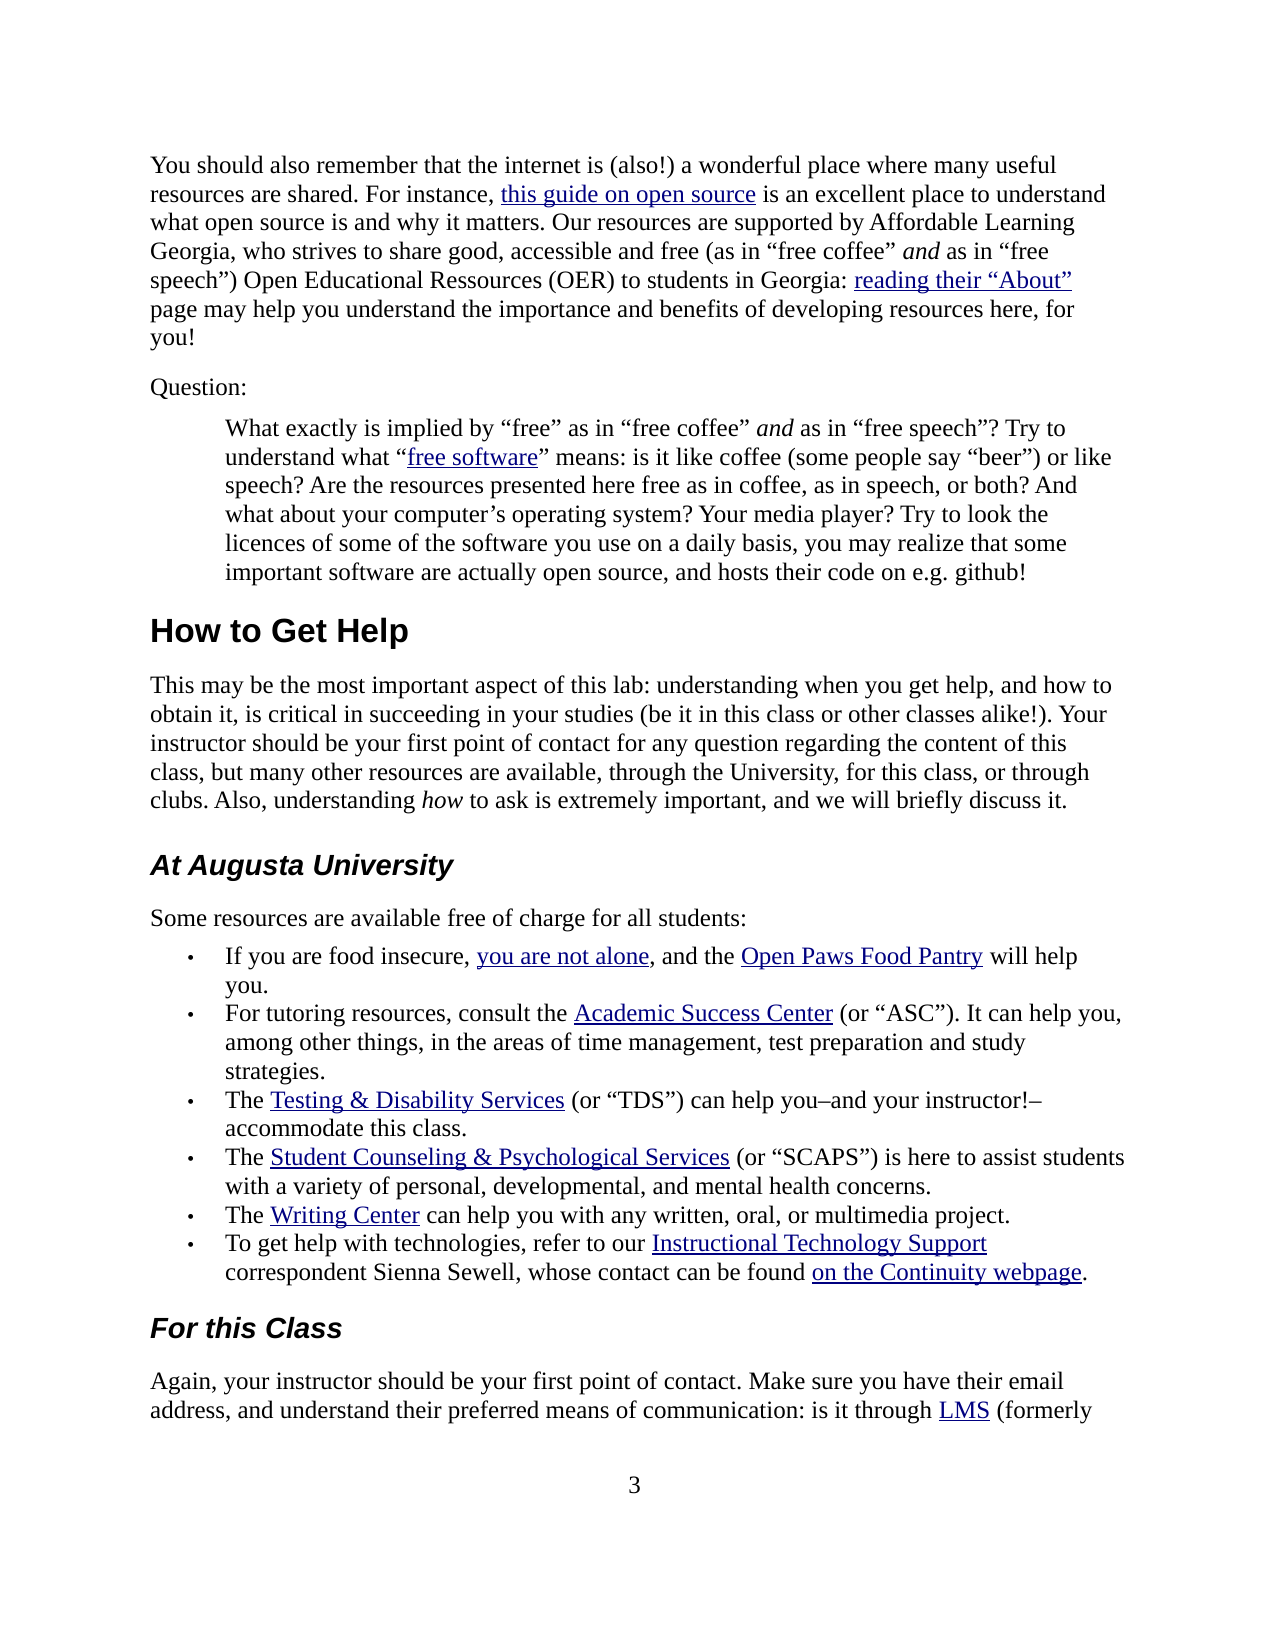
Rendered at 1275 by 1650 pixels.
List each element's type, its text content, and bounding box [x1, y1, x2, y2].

list To get help with technologies, refer to our Instructional Technology Support correspondent Sienna Sewell, whose contact can be found on the Continuity webpage. [187, 1228, 1125, 1286]
text What exactly is implied by “free” as in “free coffee” and as in “free speech”? Try to understand what “free software” means: is it like coffee (some people say “beer”) or like speech? Are the resources presented here free as in coffee, as in speech, or both? And what about your computer’s operating system? Your media player? Try to look the licences of some of the software you use on a daily basis, you may realize that some important software are actually open source, and hosts their code on e.g. github! [225, 413, 1125, 585]
text This may be the most important aspect of this lab: understanding when you get help, and how to obtain it, is critical in succeeding in your studies (be it in this class or other classes alike!). Your instructor should be your first point of contact for any question regarding the content of this class, but many other resources are available, through the University, for this class, or through clubs. Also, understanding how to ask is extremely important, and we will briefly discuss it. [150, 671, 1125, 814]
list The Testing & Disability Services (or “TDS”) can help you–and your instructor!–accommodate this class. [187, 1085, 1125, 1142]
list If you are food insecure, you are not alone, and the Open Paws Food Pantry will help you. [187, 941, 1125, 998]
text Some resources are available free of charge for all students: [150, 903, 1125, 932]
subtitle At Augusta University [150, 848, 1125, 882]
list For tutoring resources, consult the Academic Success Center (or “ASC”). It can help you, among other things, in the areas of time management, test preparation and study strategies. [187, 998, 1125, 1085]
list The Writing Center can help you with any written, oral, or multimedia project. [187, 1200, 1125, 1228]
text Again, your instructor should be your first point of contact. Make sure you have their email address, and understand their preferred means of communication: is it through LMS (formerly [150, 1366, 1125, 1423]
subtitle How to Get Help [150, 610, 1125, 649]
list The Student Counseling & Psychological Services (or “SCAPS”) is here to assist students with a variety of personal, developmental, and mental health concerns. [187, 1142, 1125, 1200]
text Question: [150, 372, 1125, 401]
subtitle For this Class [150, 1311, 1125, 1344]
text You should also remember that the internet is (also!) a wonderful place where many useful resources are shared. For instance, this guide on open source is an excellent place to understand what open source is and why it matters. Our resources are supported by Affordable Learning Georgia, who strives to share good, accessible and free (as in “free coffee” and as in “free speech”) Open Educational Ressources (OER) to students in Georgia: reading their “About” page may help you understand the importance and benefits of developing resources here, for you! [150, 150, 1125, 351]
